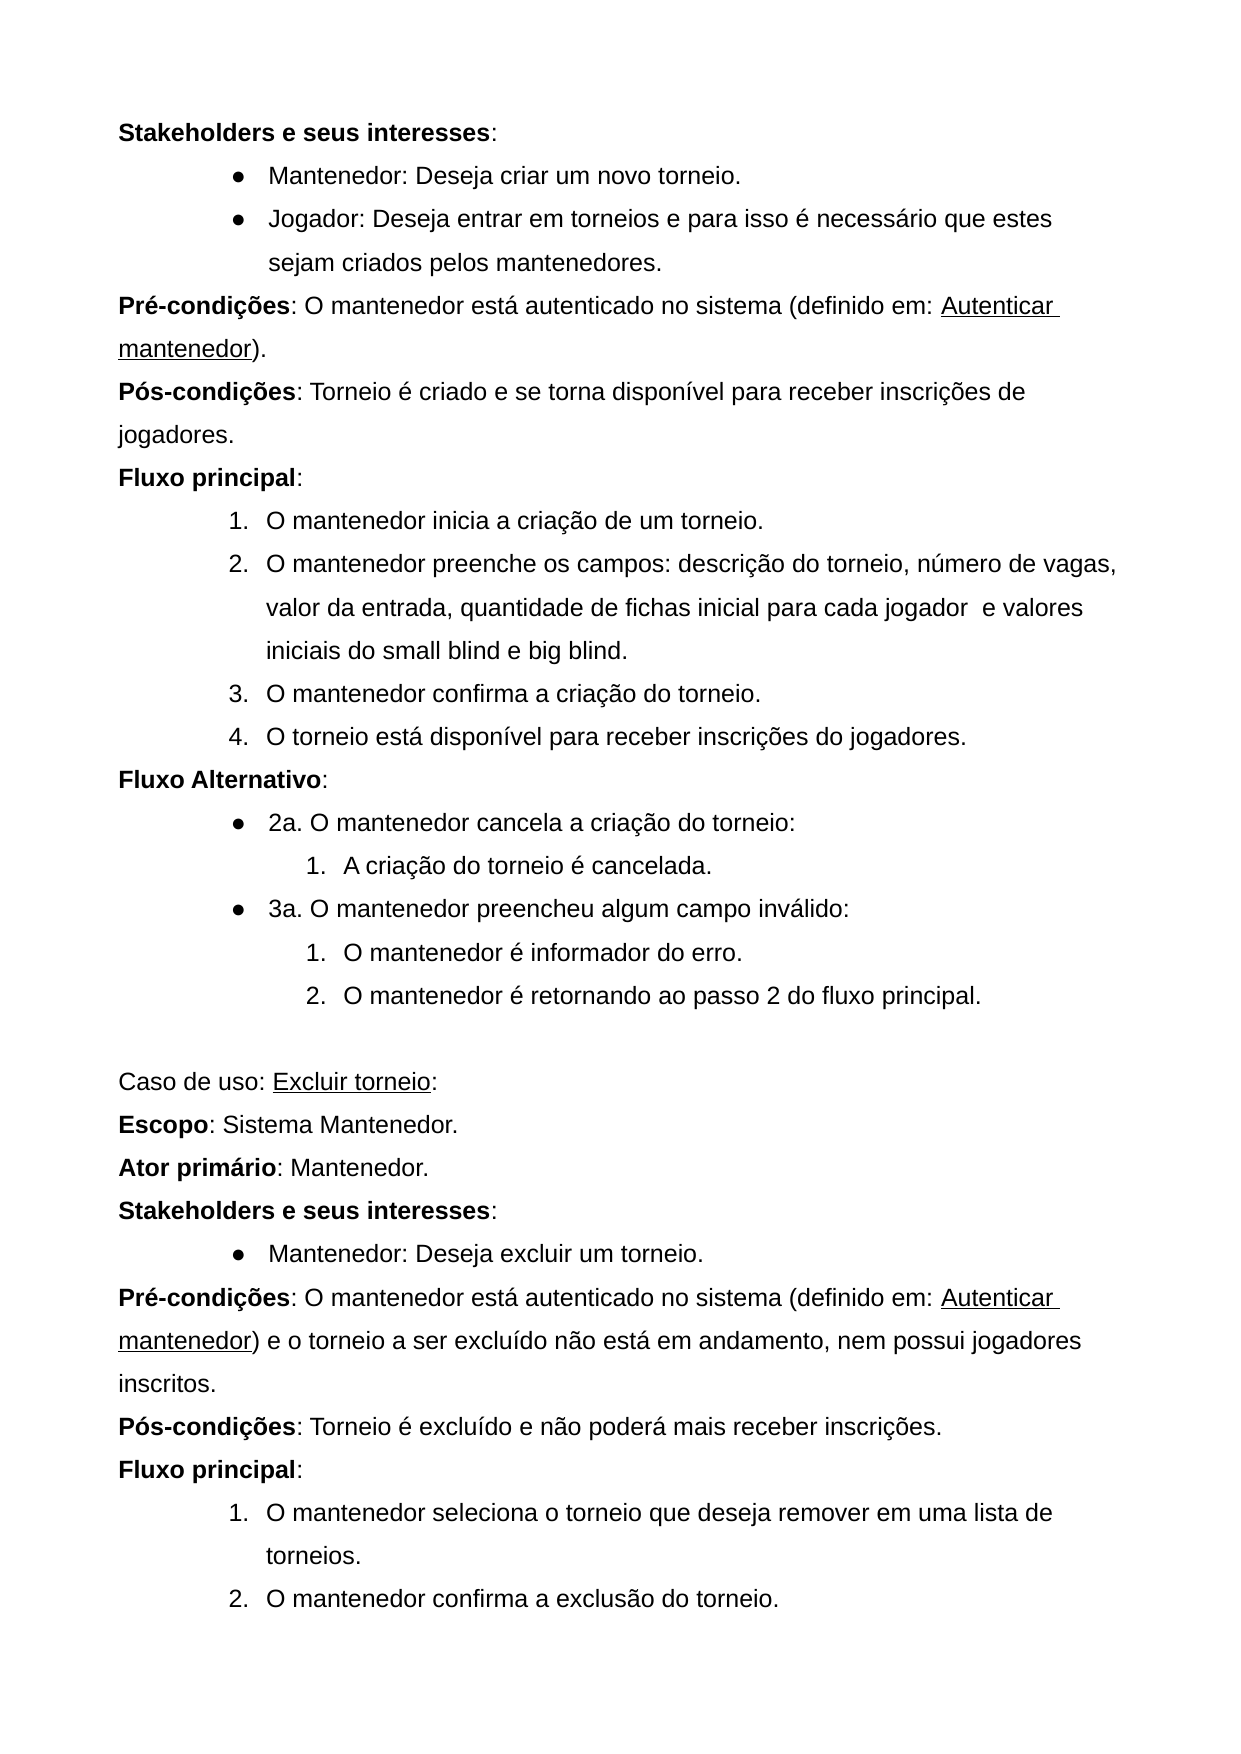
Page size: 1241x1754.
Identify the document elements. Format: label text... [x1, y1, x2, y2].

list 3a. O mantenedor preencheu algum campo inválido: [231, 894, 1122, 923]
text Stakeholders e seus interesses: [118, 1196, 1122, 1225]
text Ator primário: Mantenedor. [118, 1153, 1122, 1182]
text Pré-condições: O mantenedor está autenticado no sistema (definido em: Autenticar mantenedor) e o torneio a ser excluído não está em andamento, nem possui jogadores inscritos. [118, 1282, 1122, 1397]
list O torneio está disponível para receber inscrições do jogadores. [228, 722, 1122, 751]
list 2a. O mantenedor cancela a criação do torneio: [231, 808, 1122, 837]
list Jogador: Deseja entrar em torneios e para isso é necessário que estes sejam criados pelos mantenedores. [231, 204, 1122, 276]
text Fluxo principal: [118, 463, 1122, 492]
list Mantenedor: Deseja criar um novo torneio. [231, 161, 1122, 190]
list A criação do torneio é cancelada. [306, 851, 1122, 880]
list O mantenedor é retornando ao passo 2 do fluxo principal. [306, 981, 1122, 1009]
text Pré-condições: O mantenedor está autenticado no sistema (definido em: Autenticar mantenedor). [118, 291, 1122, 362]
list O mantenedor seleciona o torneio que deseja remover em uma lista de torneios. [228, 1498, 1122, 1570]
text Fluxo principal: [118, 1455, 1122, 1484]
list O mantenedor é informador do erro. [306, 937, 1122, 966]
text Caso de uso: Excluir torneio: [118, 1067, 1122, 1096]
list O mantenedor confirma a criação do torneio. [228, 679, 1122, 707]
text Fluxo Alternativo: [118, 765, 1122, 794]
text Stakeholders e seus interesses: [118, 118, 1122, 147]
text Escopo: Sistema Mantenedor. [118, 1110, 1122, 1139]
list O mantenedor preenche os campos: descrição do torneio, número de vagas, valor da entrada, quantidade de fichas inicial para cada jogador e valores iniciais do small blind e big blind. [228, 549, 1122, 664]
list O mantenedor confirma a exclusão do torneio. [228, 1584, 1122, 1613]
text Pós-condições: Torneio é excluído e não poderá mais receber inscrições. [118, 1412, 1122, 1441]
list O mantenedor inicia a criação de um torneio. [228, 506, 1122, 535]
list Mantenedor: Deseja excluir um torneio. [231, 1239, 1122, 1268]
text Pós-condições: Torneio é criado e se torna disponível para receber inscrições de jogadores. [118, 377, 1122, 449]
